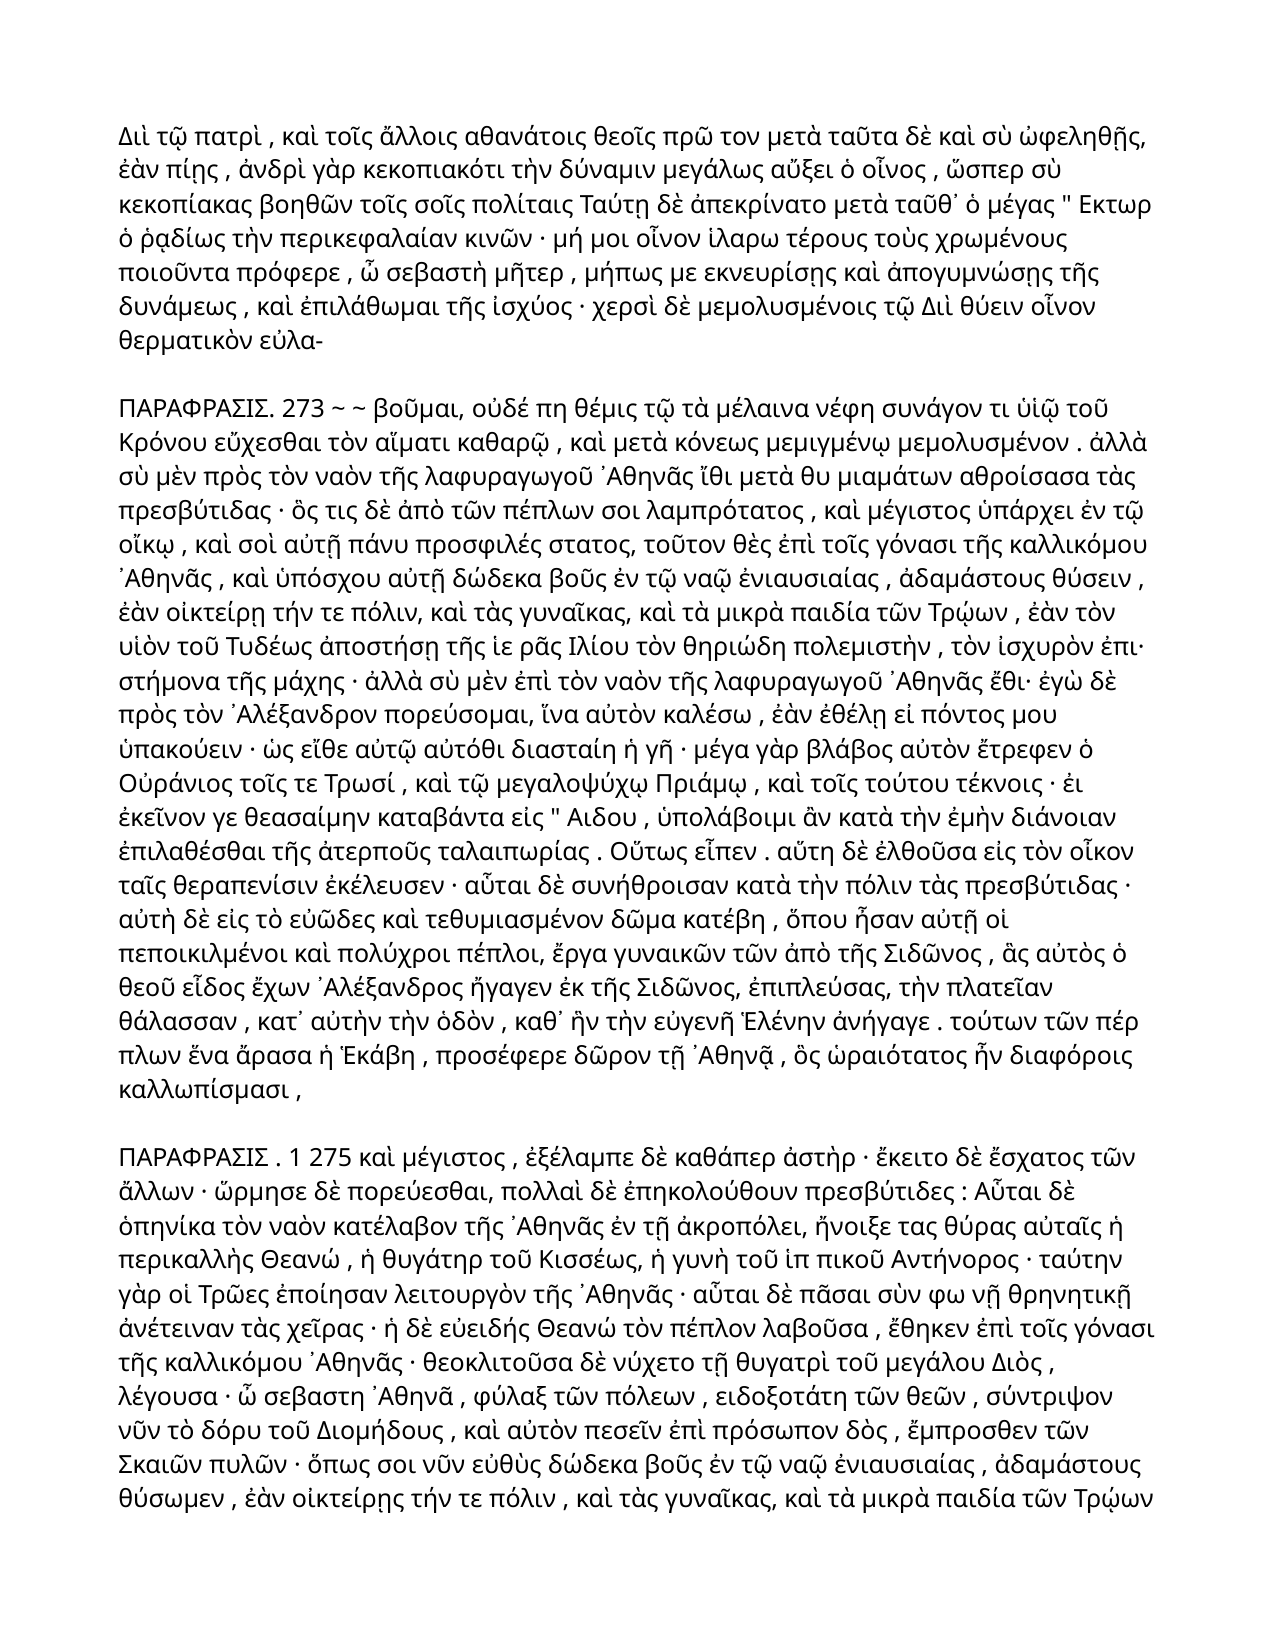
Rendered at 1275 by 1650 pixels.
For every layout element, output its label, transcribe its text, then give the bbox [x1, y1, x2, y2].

text ΠΑΡΑΦΡΑΣΙΣ . 1 275 καὶ μέγιστος , ἐξέλαμπε δὲ καθάπερ ἀστὴρ · ἔκειτο δὲ ἔσχατος τῶν ἄλλων · ὥρμησε δὲ πορεύεσθαι, πολλαὶ δὲ ἐπηκολούθουν πρεσβύτιδες : Αὗται δὲ ὁπηνίκα τὸν ναὸν κατέλαβον τῆς ᾿Αθηνᾶς ἐν τῇ ἀκροπόλει, ἤνοιξε τας θύρας αὐταῖς ἡ περικαλλὴς Θεανώ , ἡ θυγάτηρ τοῦ Κισσέως, ἡ γυνὴ τοῦ ἱπ πικοῦ Αντήνορος · ταύτην γὰρ οἱ Τρῶες ἐποίησαν λειτουργὸν τῆς ᾿Αθηνᾶς · αὗται δὲ πᾶσαι σὺν φω νῇ θρηνητικῇ ἀνέτειναν τὰς χεῖρας · ἡ δὲ εὐειδής Θεανώ τὸν πέπλον λαβοῦσα , ἔθηκεν ἐπὶ τοῖς γόνασι τῆς καλλικόμου ᾿Αθηνᾶς · θεοκλιτοῦσα δὲ νύχετο τῇ θυγατρὶ τοῦ μεγάλου Διὸς , λέγουσα · ὦ σεβαστη ᾿Αθηνᾶ , φύλαξ τῶν πόλεων , ειδοξοτάτη τῶν θεῶν , σύντριψον νῦν τὸ δόρυ τοῦ Διομήδους , καὶ αὐτὸν πεσεῖν ἐπὶ πρόσωπον δὸς , ἔμπροσθεν τῶν Σκαιῶν πυλῶν · ὅπως σοι νῦν εὐθὺς δώδεκα βοῦς ἐν τῷ ναῷ ἐνιαυσιαίας , ἀδαμάστους θύσωμεν , ἐὰν οἰκτείρῃς τήν τε πόλιν , καὶ τὰς γυναῖκας, καὶ τὰ μικρὰ παιδία τῶν Τρῴων [118, 1140, 1157, 1515]
text ΠΑΡΑΦΡΑΣΙΣ. 273 ~ ~ βοῦμαι, οὐδέ πη θέμις τῷ τὰ μέλαινα νέφη συνάγον τι ὑἱῷ τοῦ Κρόνου εὔχεσθαι τὸν αἵματι καθαρῷ , καὶ μετὰ κόνεως μεμιγμένῳ μεμολυσμένον . ἀλλὰ σὺ μὲν πρὸς τὸν ναὸν τῆς λαφυραγωγοῦ ᾿Αθηνᾶς ἴθι μετὰ θυ μιαμάτων αθροίσασα τὰς πρεσβύτιδας · ὃς τις δὲ ἀπὸ τῶν πέπλων σοι λαμπρότατος , καὶ μέγιστος ὑπάρχει ἐν τῷ οἴκῳ , καὶ σοὶ αὐτῇ πάνυ προσφιλές στατος, τοῦτον θὲς ἐπὶ τοῖς γόνασι τῆς καλλικόμου ᾿Αθηνᾶς , καὶ ὑπόσχου αὐτῇ δώδεκα βοῦς ἐν τῷ ναῷ ἐνιαυσιαίας , ἀδαμάστους θύσειν , ἐὰν οἰκτείρῃ τήν τε πόλιν, καὶ τὰς γυναῖκας, καὶ τὰ μικρὰ παιδία τῶν Τρῴων , ἐὰν τὸν υἱὸν τοῦ Τυδέως ἀποστήσῃ τῆς ἱε ρᾶς Ιλίου τὸν θηριώδη πολεμιστὴν , τὸν ἰσχυρὸν ἐπι· στήμονα τῆς μάχης · ἀλλὰ σὺ μὲν ἐπὶ τὸν ναὸν τῆς λαφυραγωγοῦ ᾿Αθηνᾶς ἔθι· ἐγὼ δὲ πρὸς τὸν ᾿Αλέξανδρον πορεύσομαι, ἵνα αὐτὸν καλέσω , ἐὰν ἐθέλῃ εἰ πόντος μου ὑπακούειν · ὡς εἴθε αὐτῷ αὐτόθι διασταίη ἡ γῆ · μέγα γὰρ βλάβος αὐτὸν ἔτρεφεν ὁ Οὐράνιος τοῖς τε Τρωσί , καὶ τῷ μεγαλοψύχῳ Πριάμῳ , καὶ τοῖς τούτου τέκνοις · ἐι ἐκεῖνον γε θεασαίμην καταβάντα εἰς " Αιδου , ὑπολάβοιμι ἂν κατὰ τὴν ἐμὴν διάνοιαν ἐπιλαθέσθαι τῆς ἀτερποῦς ταλαιπωρίας . Οὕτως εἶπεν . αὕτη δὲ ἐλθοῦσα εἰς τὸν οἶκον ταῖς θεραπενίσιν ἐκέλευσεν · αὗται δὲ συνήθροισαν κατὰ τὴν πόλιν τὰς πρεσβύτιδας · αὐτὴ δὲ εἰς τὸ εὐῶδες καὶ τεθυμιασμένον δῶμα κατέβη , ὅπου ἦσαν αὐτῇ οἱ πεποικιλμένοι καὶ πολύχροι πέπλοι, ἔργα γυναικῶν τῶν ἀπὸ τῆς Σιδῶνος , ἃς αὐτὸς ὁ θεοῦ εἶδος ἔχων ᾿Αλέξανδρος ἤγαγεν ἐκ τῆς Σιδῶνος, ἐπιπλεύσας, τὴν πλατεῖαν θάλασσαν , κατ᾿ αὐτὴν τὴν ὁδὸν , καθ᾽ ἣν τὴν εὐγενῆ Ἑλένην ἀνήγαγε . τούτων τῶν πέρ πλων ἕνα ἄρασα ἡ Ἑκάβη , προσέφερε δῶρον τῇ ᾿Αθηνᾷ , ὃς ὡραιότατος ἦν διαφόροις καλλωπίσμασι , [118, 391, 1157, 1106]
text Διὶ τῷ πατρὶ , καὶ τοῖς ἄλλοις αθανάτοις θεοῖς πρῶ τον μετὰ ταῦτα δὲ καὶ σὺ ὠφεληθῇς, ἐὰν πίῃς , ἀνδρὶ γὰρ κεκοπιακότι τὴν δύναμιν μεγάλως αὔξει ὁ οἶνος , ὥσπερ σὺ κεκοπίακας βοηθῶν τοῖς σοῖς πολίταις Ταύτῃ δὲ ἀπεκρίνατο μετὰ ταῦθ᾽ ὁ μέγας " Εκτωρ ὁ ῥᾳδίως τὴν περικεφαλαίαν κινῶν · μή μοι οἶνον ἱλαρω τέρους τοὺς χρωμένους ποιοῦντα πρόφερε , ὦ σεβαστὴ μῆτερ , μήπως με εκνευρίσῃς καὶ ἀπογυμνώσῃς τῆς δυνάμεως , καὶ ἐπιλάθωμαι τῆς ἰσχύος · χερσὶ δὲ μεμολυσμένοις τῷ Διὶ θύειν οἶνον θερματικὸν εὐλα- [118, 118, 1157, 357]
